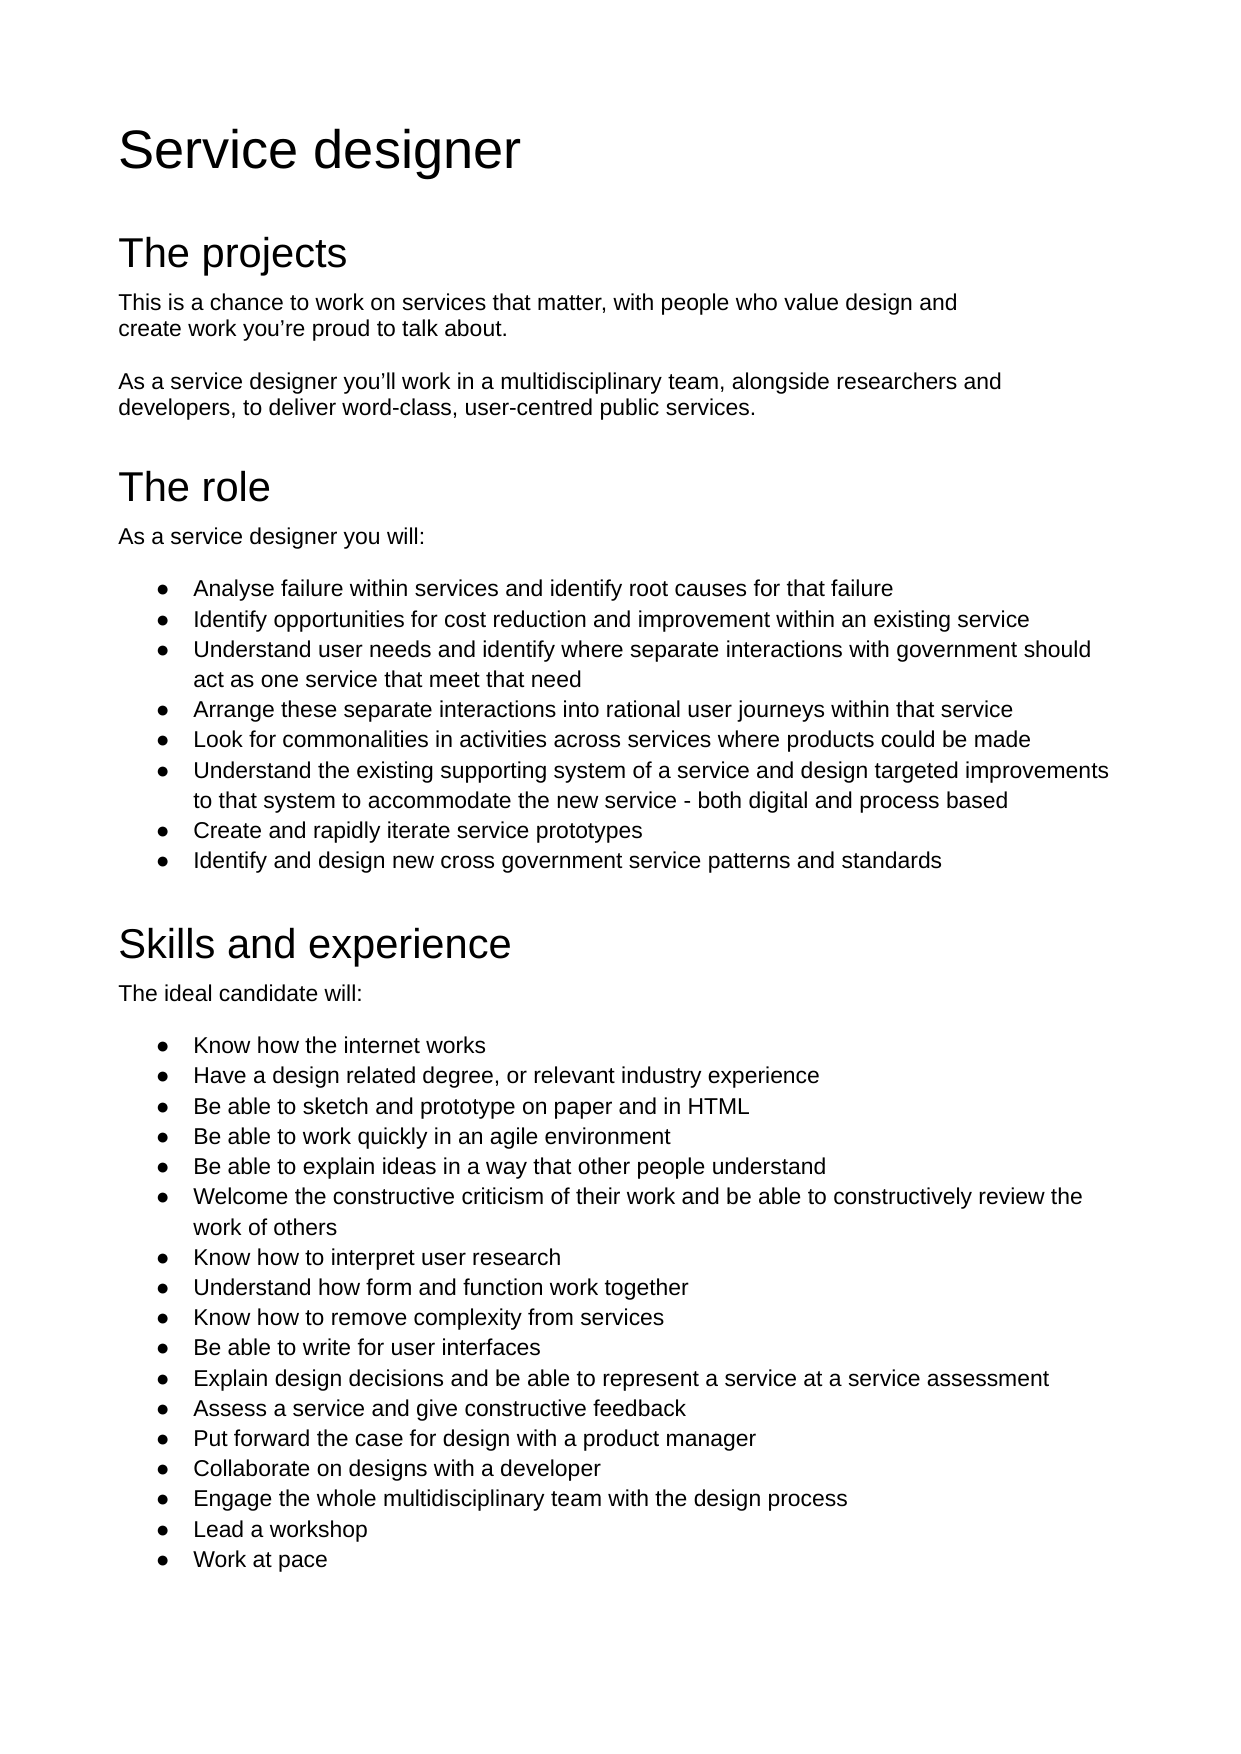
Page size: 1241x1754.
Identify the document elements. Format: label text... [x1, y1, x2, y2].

list Put forward the case for design with a product manager [156, 1425, 1122, 1451]
list Be able to sketch and prototype on paper and in HTML [156, 1093, 1122, 1119]
list Understand user needs and identify where separate interactions with government should act as one service that meet that need [156, 636, 1122, 692]
subtitle Skills and experience [118, 919, 1122, 967]
list Explain design decisions and be able to represent a service at a service assessment [156, 1364, 1122, 1391]
list Create and rapidly iterate service prototypes [156, 817, 1122, 843]
text The ideal candidate will: [118, 979, 1122, 1006]
text This is a chance to work on services that matter, with people who value design and [118, 289, 1122, 315]
list Identify opportunities for cost reduction and improvement within an existing service [156, 606, 1122, 632]
list Know how to remove complexity from services [156, 1304, 1122, 1330]
list Know how the internet works [156, 1032, 1122, 1058]
list Know how to interpret user research [156, 1244, 1122, 1270]
list Engage the whole multidisciplinary team with the design process [156, 1485, 1122, 1512]
list Analyse failure within services and identify root causes for that failure [156, 575, 1122, 602]
list Be able to explain ideas in a way that other people understand [156, 1153, 1122, 1179]
text As a service designer you will: [118, 523, 1122, 549]
list Be able to write for user interfaces [156, 1334, 1122, 1361]
list Identify and design new cross government service patterns and standards [156, 847, 1122, 873]
list Assess a service and give constructive feedback [156, 1395, 1122, 1421]
list Collaborate on designs with a developer [156, 1455, 1122, 1481]
list Have a design related degree, or relevant industry experience [156, 1062, 1122, 1089]
text create work you’re proud to talk about. [118, 315, 1122, 341]
subtitle The role [118, 462, 1122, 510]
list Look for commonalities in activities across services where products could be made [156, 726, 1122, 753]
list Understand the existing supporting system of a service and design targeted improvements to that system to accommodate the new service - both digital and process based [156, 757, 1122, 813]
list Arrange these separate interactions into rational user journeys within that service [156, 696, 1122, 722]
list Understand how form and function work together [156, 1274, 1122, 1300]
title Service designer [118, 118, 1122, 180]
list Lead a workshop [156, 1516, 1122, 1542]
subtitle The projects [118, 228, 1122, 276]
text As a service designer you’ll work in a multidisciplinary team, alongside researchers and developers, to deliver word-class, user-centred public services. [118, 368, 1122, 421]
list Welcome the constructive criticism of their work and be able to constructively review the work of others [156, 1183, 1122, 1240]
list Be able to work quickly in an agile environment [156, 1123, 1122, 1149]
list Work at pace [156, 1546, 1122, 1572]
